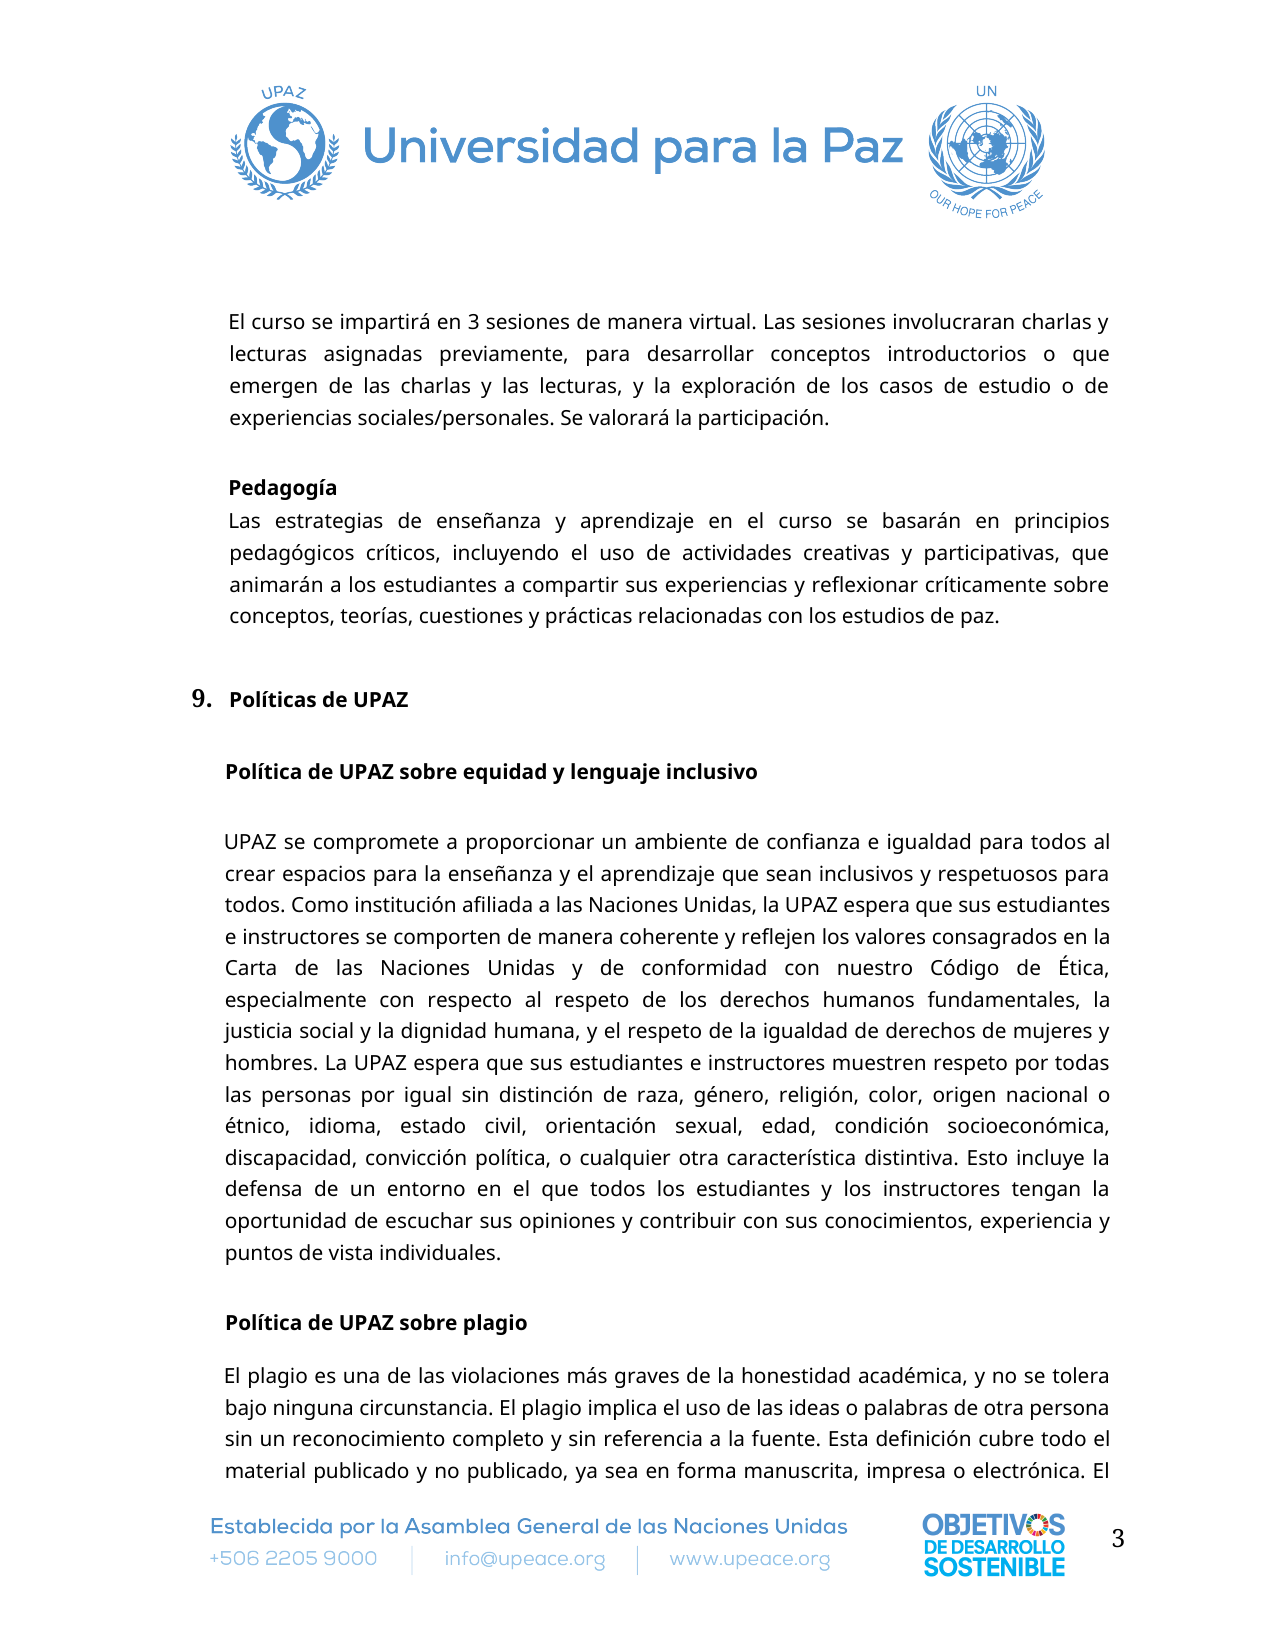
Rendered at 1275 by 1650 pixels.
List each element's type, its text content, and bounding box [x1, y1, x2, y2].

picture [0, 0, 1275, 1650]
text El curso se impartirá en 3 sesiones de manera virtual. Las sesiones involucraran charlas y lecturas asignadas previamente, para desarrollar conceptos introductorios o que emergen de las charlas y las lecturas, y la exploración de los casos de estudio o de experiencias sociales/personales. Se valorará la participación. [228, 307, 1111, 431]
subtitle Política de UPAZ sobre plagio [225, 1308, 1125, 1337]
text Pedagogía [228, 473, 1125, 502]
text El plagio es una de las violaciones más graves de la honestidad académica, y no se tolera bajo ninguna circunstancia. El plagio implica el uso de las ideas o palabras de otra persona sin un reconocimiento completo y sin referencia a la fuente. Esta definición cubre todo el material publicado y no publicado, ya sea en forma manuscrita, impresa o electrónica. El [223, 1361, 1111, 1484]
text Las estrategias de enseñanza y aprendizaje en el curso se basarán en principios pedagógicos críticos, incluyendo el uso de actividades creativas y participativas, que animarán a los estudiantes a compartir sus experiencias y reflexionar críticamente sobre conceptos, teorías, cuestiones y prácticas relacionadas con los estudios de paz. [228, 506, 1111, 630]
subtitle Política de UPAZ sobre equidad y lenguaje inclusivo [225, 757, 1125, 786]
text UPAZ se compromete a proporcionar un ambiente de confianza e igualdad para todos al crear espacios para la enseñanza y el aprendizaje que sean inclusivos y respetuosos para todos. Como institución afiliada a las Naciones Unidas, la UPAZ espera que sus estudiantes e instructores se comporten de manera coherente y reflejen los valores consagrados en la Carta de las Naciones Unidas y de conformidad con nuestro Código de Ética, especialmente con respecto al respeto de los derechos humanos fundamentales, la justicia social y la dignidad humana, y el respeto de la igualdad de derechos de mujeres y hombres. La UPAZ espera que sus estudiantes e instructores muestren respeto por todas las personas por igual sin distinción de raza, género, religión, color, origen nacional o étnico, idioma, estado civil, orientación sexual, edad, condición socioeconómica, discapacidad, convicción política, o cualquier otra característica distintiva. Esto incluye la defensa de un entorno en el que todos los estudiantes y los instructores tengan la oportunidad de escuchar sus opiniones y contribuir con sus conocimientos, experiencia y puntos de vista individuales. [223, 827, 1111, 1266]
list Políticas de UPAZ [191, 681, 1125, 715]
